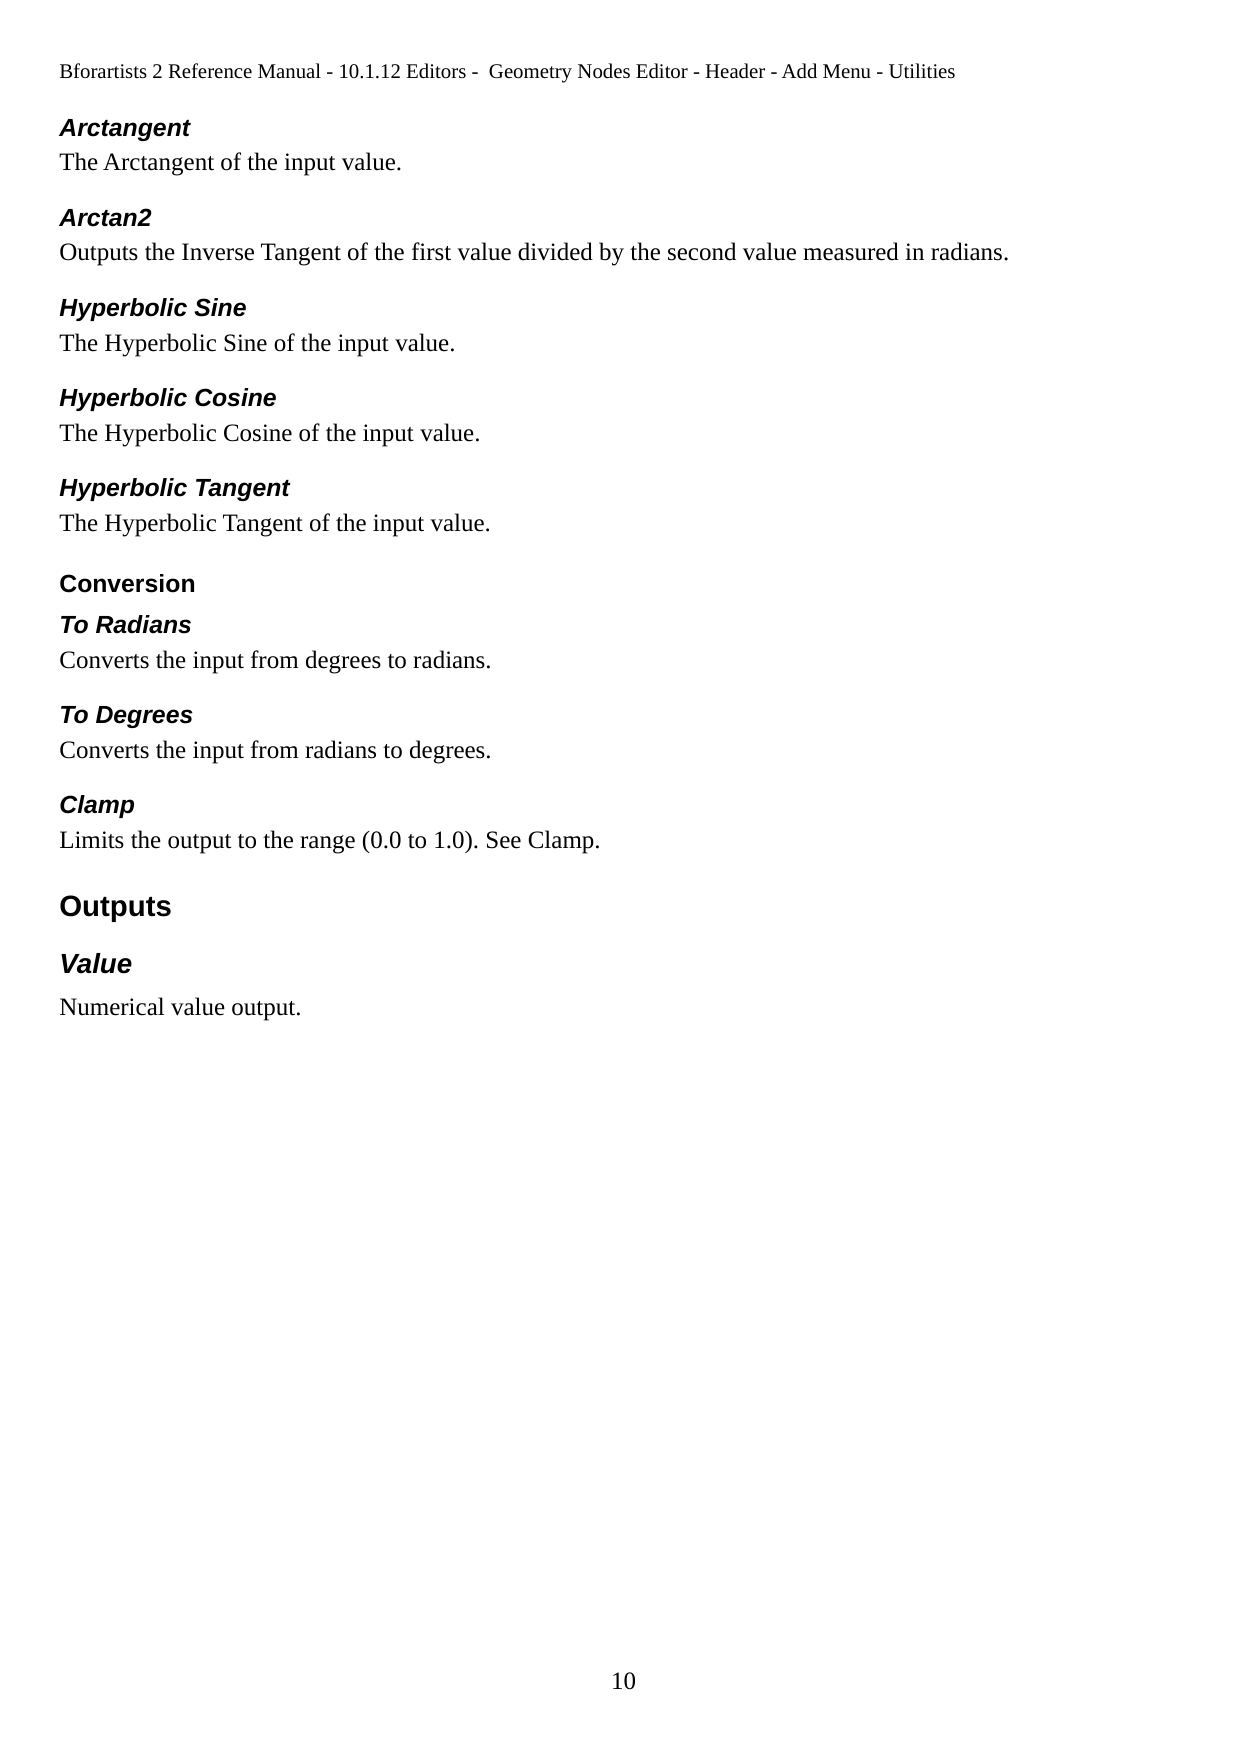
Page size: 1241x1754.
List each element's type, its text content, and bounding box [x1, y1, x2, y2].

subtitle Arctangent [59, 113, 1181, 141]
text Converts the input from degrees to radians. [59, 645, 1181, 674]
subtitle Conversion [59, 569, 1181, 598]
text Numerical value output. [59, 992, 1181, 1021]
subtitle Value [59, 948, 1181, 980]
text The Hyperbolic Sine of the input value. [59, 328, 1181, 356]
text Outputs the Inverse Tangent of the first value divided by the second value measured in radians. [59, 237, 1181, 266]
subtitle Hyperbolic Cosine [59, 383, 1181, 411]
text The Hyperbolic Cosine of the input value. [59, 418, 1181, 446]
subtitle Clamp [59, 791, 1181, 819]
subtitle Hyperbolic Tangent [59, 473, 1181, 502]
subtitle To Radians [59, 610, 1181, 639]
subtitle Hyperbolic Sine [59, 293, 1181, 321]
subtitle Outputs [59, 889, 1181, 923]
text Converts the input from radians to degrees. [59, 735, 1181, 764]
text Limits the output to the range (0.0 to 1.0). See Clamp. [59, 825, 1181, 854]
subtitle To Degrees [59, 701, 1181, 729]
text The Arctangent of the input value. [59, 147, 1181, 176]
subtitle Arctan2 [59, 203, 1181, 231]
text The Hyperbolic Tangent of the input value. [59, 508, 1181, 537]
